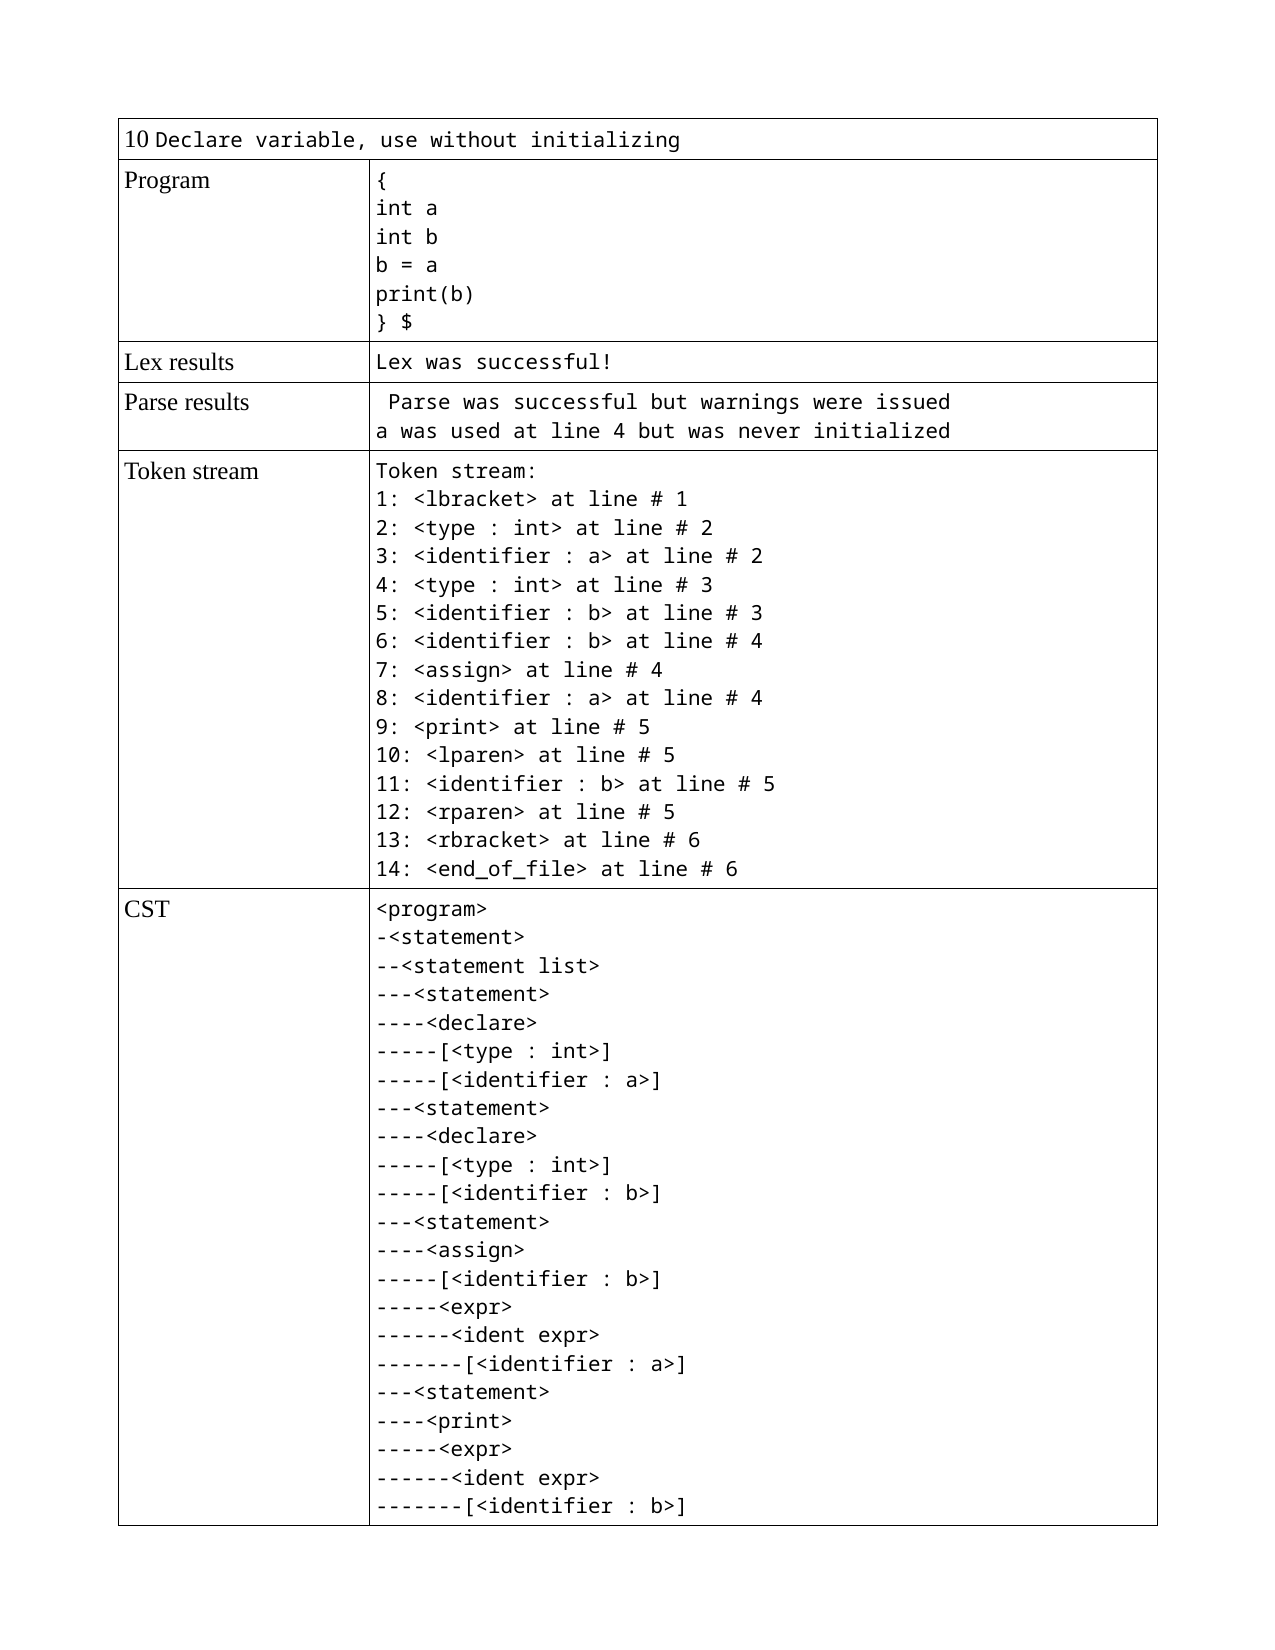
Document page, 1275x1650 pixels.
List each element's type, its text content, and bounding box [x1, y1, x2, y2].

table_cell Program [119, 160, 369, 341]
table_cell Lex results [119, 342, 369, 382]
table_cell <program> -<statement> --<statement list> ---<statement> ----<declare> -----[<type : int>] -----[<identifier : a>] ---<statement> ----<declare> -----[<type : int>] -----[<identifier : b>] ---<statement> ----<assign> -----[<identifier : b>] -----<expr> ------<ident expr> -------[<identifier : a>] ---<statement> ----<print> -----<expr> ------<ident expr> -------[<identifier : b>] [370, 889, 1157, 1525]
table_cell Lex was successful! [370, 342, 1157, 382]
table_cell { int a int b b = a print(b) } $ [370, 160, 1157, 341]
table_cell Parse was successful but warnings were issued a was used at line 4 but was never initialized [370, 383, 1157, 450]
table_cell Token stream [119, 451, 369, 888]
table_cell Parse results [119, 383, 369, 450]
table_cell CST [119, 889, 369, 1525]
table_header 10 Declare variable, use without initializing [119, 119, 1157, 159]
table_cell Token stream: 1: <lbracket> at line # 1 2: <type : int> at line # 2 3: <identifier : a> at line # 2 4: <type : int> at line # 3 5: <identifier : b> at line # 3 6: <identifier : b> at line # 4 7: <assign> at line # 4 8: <identifier : a> at line # 4 9: <print> at line # 5 10: <lparen> at line # 5 11: <identifier : b> at line # 5 12: <rparen> at line # 5 13: <rbracket> at line # 6 14: <end_of_file> at line # 6 [370, 451, 1157, 888]
